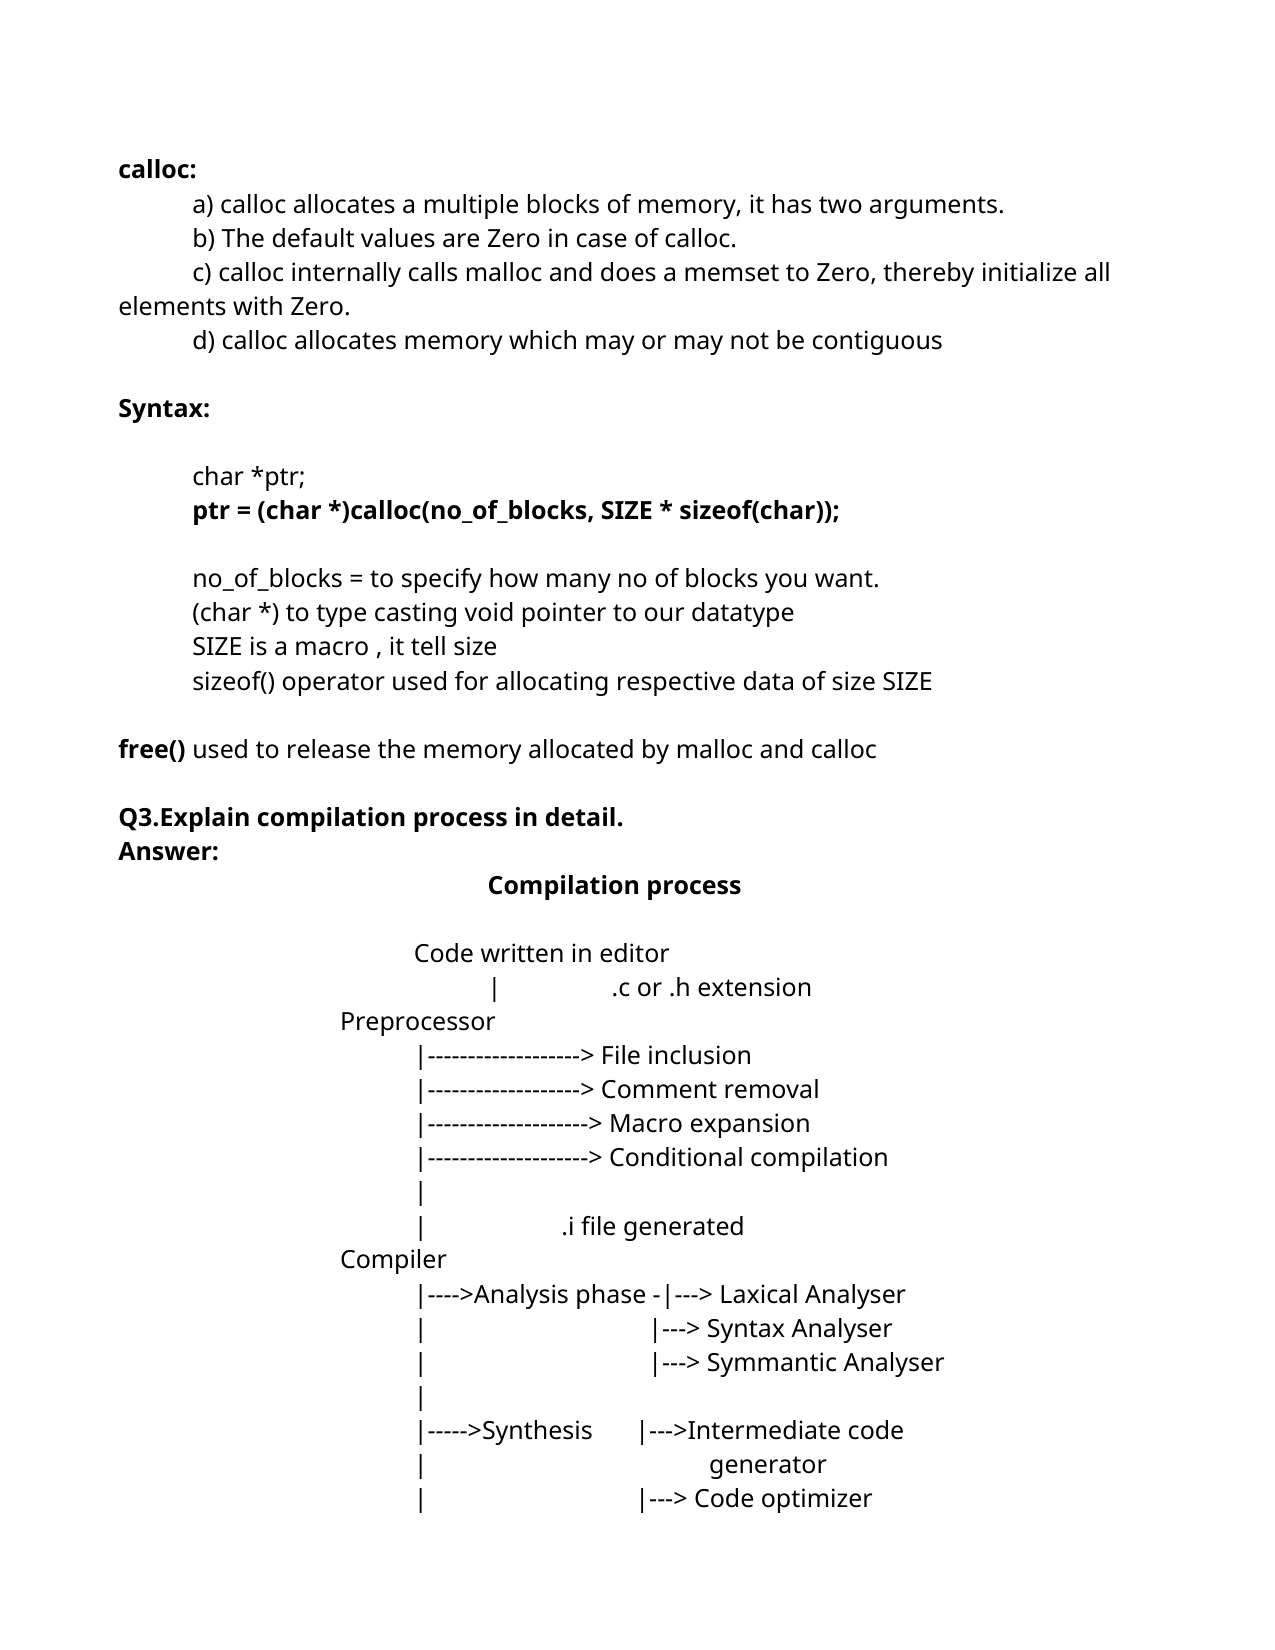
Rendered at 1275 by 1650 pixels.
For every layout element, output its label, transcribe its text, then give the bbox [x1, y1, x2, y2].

text | generator [118, 1447, 1157, 1481]
text Answer: [118, 833, 1157, 867]
text d) calloc allocates memory which may or may not be contiguous [118, 322, 1157, 357]
text c) calloc internally calls malloc and does a memset to Zero, thereby initialize all elements with Zero. [118, 254, 1157, 322]
text sizeof() operator used for allocating respective data of size SIZE [118, 663, 1157, 697]
text | .c or .h extension [118, 970, 1157, 1004]
text |-------------------> File inclusion [118, 1038, 1157, 1072]
text | |---> Symmantic Analyser [118, 1344, 1157, 1378]
text |--------------------> Macro expansion [118, 1106, 1157, 1140]
text (char *) to type casting void pointer to our datatype [118, 595, 1157, 629]
text |-------------------> Comment removal [118, 1072, 1157, 1106]
text |----->Synthesis |--->Intermediate code [118, 1412, 1157, 1447]
text Preprocessor [118, 1004, 1157, 1038]
text Syntax: [118, 391, 1157, 425]
text Compiler [118, 1242, 1157, 1276]
text b) The default values are Zero in case of calloc. [118, 220, 1157, 254]
text Compilation process [118, 867, 1157, 902]
text no_of_blocks = to specify how many no of blocks you want. [118, 561, 1157, 595]
text Q3.Explain compilation process in detail. [118, 799, 1157, 833]
text | [118, 1174, 1157, 1208]
text free() used to release the memory allocated by malloc and calloc [118, 731, 1157, 765]
text calloc: [118, 152, 1157, 186]
text |---->Analysis phase -|---> Laxical Analyser [118, 1276, 1157, 1310]
text SIZE is a macro , it tell size [118, 629, 1157, 663]
text a) calloc allocates a multiple blocks of memory, it has two arguments. [118, 186, 1157, 220]
text char *ptr; [118, 459, 1157, 493]
text | [118, 1378, 1157, 1412]
text ptr = (char *)calloc(no_of_blocks, SIZE * sizeof(char)); [118, 493, 1157, 527]
text | .i file generated [118, 1208, 1157, 1242]
text |--------------------> Conditional compilation [118, 1140, 1157, 1174]
text | |---> Code optimizer [118, 1481, 1157, 1515]
text Code written in editor [118, 936, 1157, 970]
text | |---> Syntax Analyser [118, 1310, 1157, 1344]
